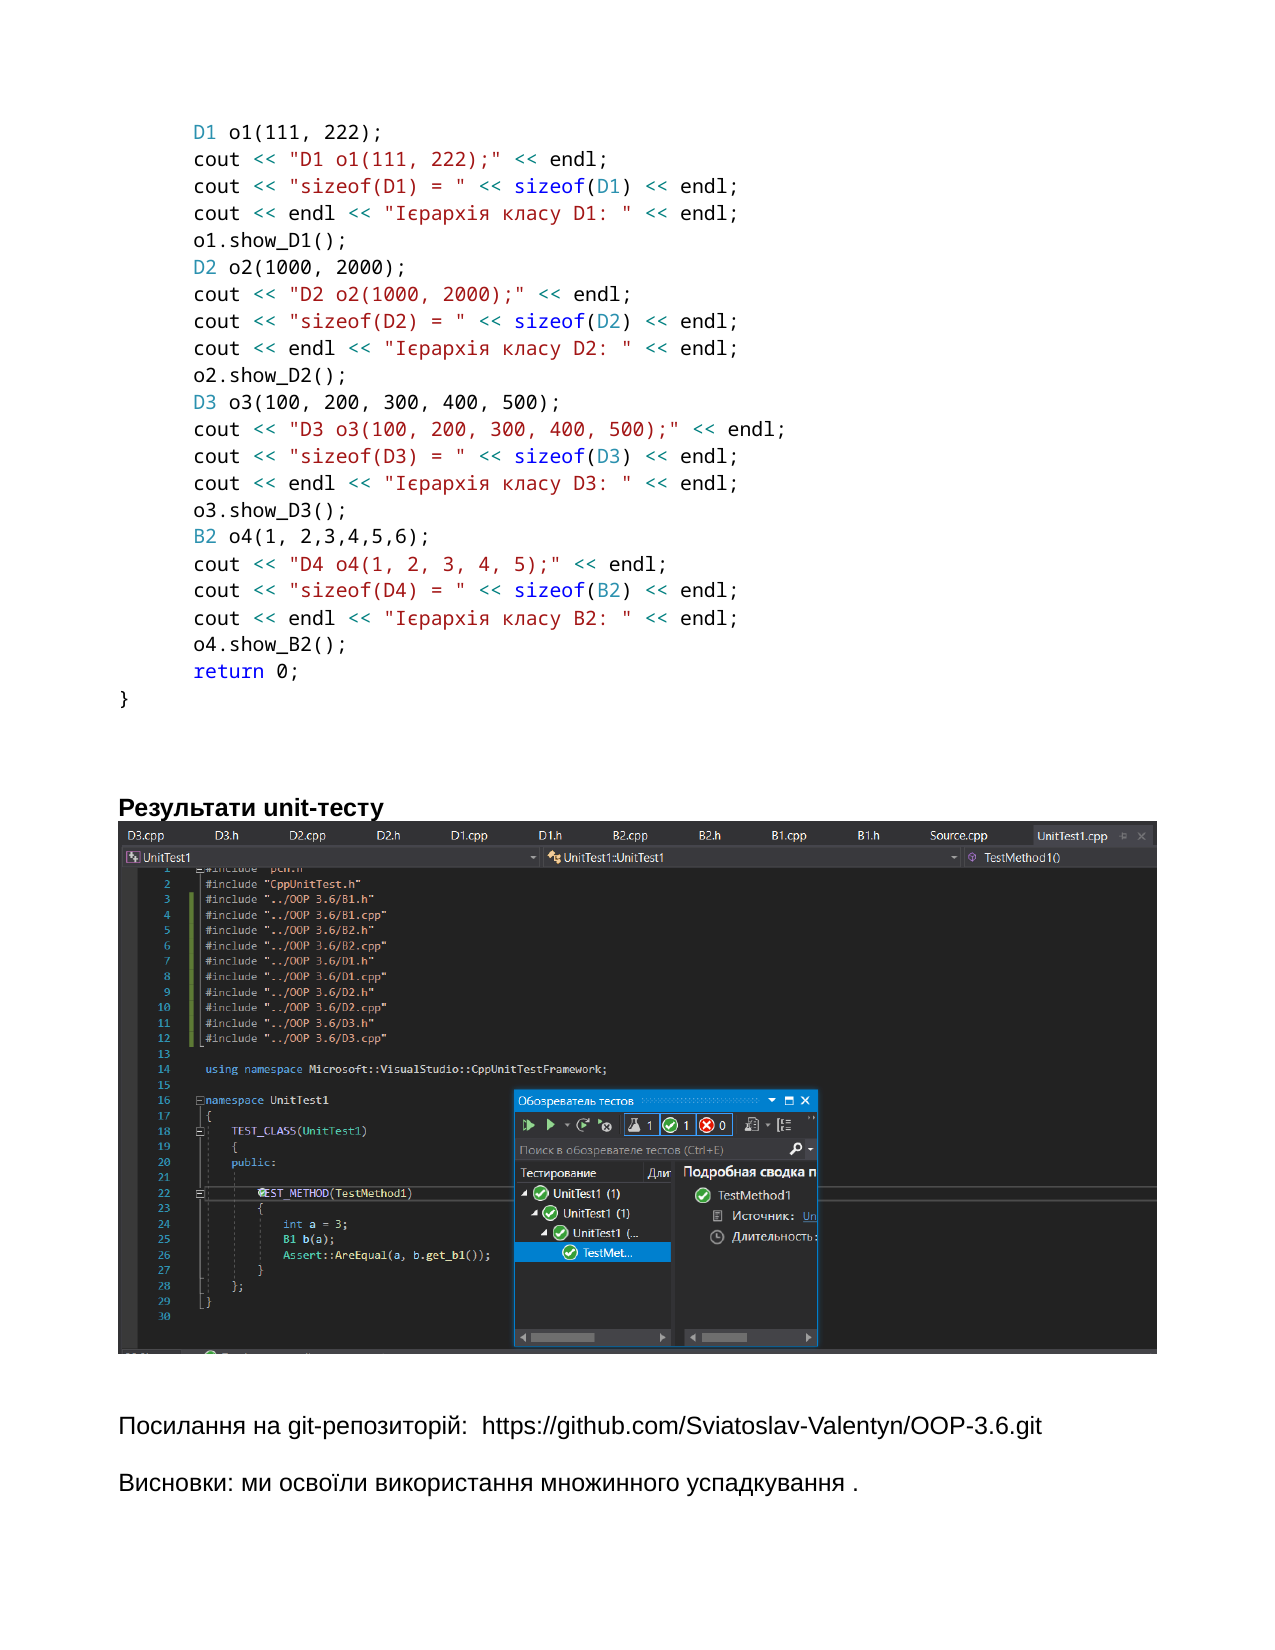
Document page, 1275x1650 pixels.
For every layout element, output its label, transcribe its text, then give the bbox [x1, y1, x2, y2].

picture [118, 821, 1157, 1354]
text o4.show_B2(); [118, 631, 1157, 658]
text o1.show_D1(); [118, 226, 1157, 253]
text cout << "D4 o4(1, 2, 3, 4, 5);" << endl; [118, 550, 1157, 577]
text cout << endl << "Ієрархія класу D3: " << endl; [118, 469, 1157, 496]
text Результати unit-тесту [118, 793, 1157, 821]
text cout << "D1 o1(111, 222);" << endl; [118, 145, 1157, 172]
text cout << "sizeof(D3) = " << sizeof(D3) << endl; [118, 442, 1157, 469]
text } [118, 685, 1157, 712]
text cout << endl << "Ієрархія класу D2: " << endl; [118, 334, 1157, 361]
text Висновки: ми освоїли використання множинного успадкування . [118, 1468, 1157, 1497]
text return 0; [118, 658, 1157, 685]
text o3.show_D3(); [118, 496, 1157, 523]
text D2 o2(1000, 2000); [118, 253, 1157, 280]
text Посилання на git-репозиторій: https://github.com/Sviatoslav-Valentyn/OOP-3.6.git [118, 1411, 1157, 1439]
text cout << endl << "Ієрархія класу B2: " << endl; [118, 604, 1157, 631]
text cout << "D2 o2(1000, 2000);" << endl; [118, 280, 1157, 307]
text cout << "sizeof(D2) = " << sizeof(D2) << endl; [118, 307, 1157, 334]
text cout << "sizeof(D4) = " << sizeof(B2) << endl; [118, 577, 1157, 604]
text cout << "sizeof(D1) = " << sizeof(D1) << endl; [118, 172, 1157, 199]
text o2.show_D2(); [118, 361, 1157, 388]
text cout << "D3 o3(100, 200, 300, 400, 500);" << endl; [118, 415, 1157, 442]
text D3 o3(100, 200, 300, 400, 500); [118, 388, 1157, 415]
text B2 o4(1, 2,3,4,5,6); [118, 523, 1157, 550]
text D1 o1(111, 222); [118, 118, 1157, 145]
text cout << endl << "Ієрархія класу D1: " << endl; [118, 199, 1157, 226]
